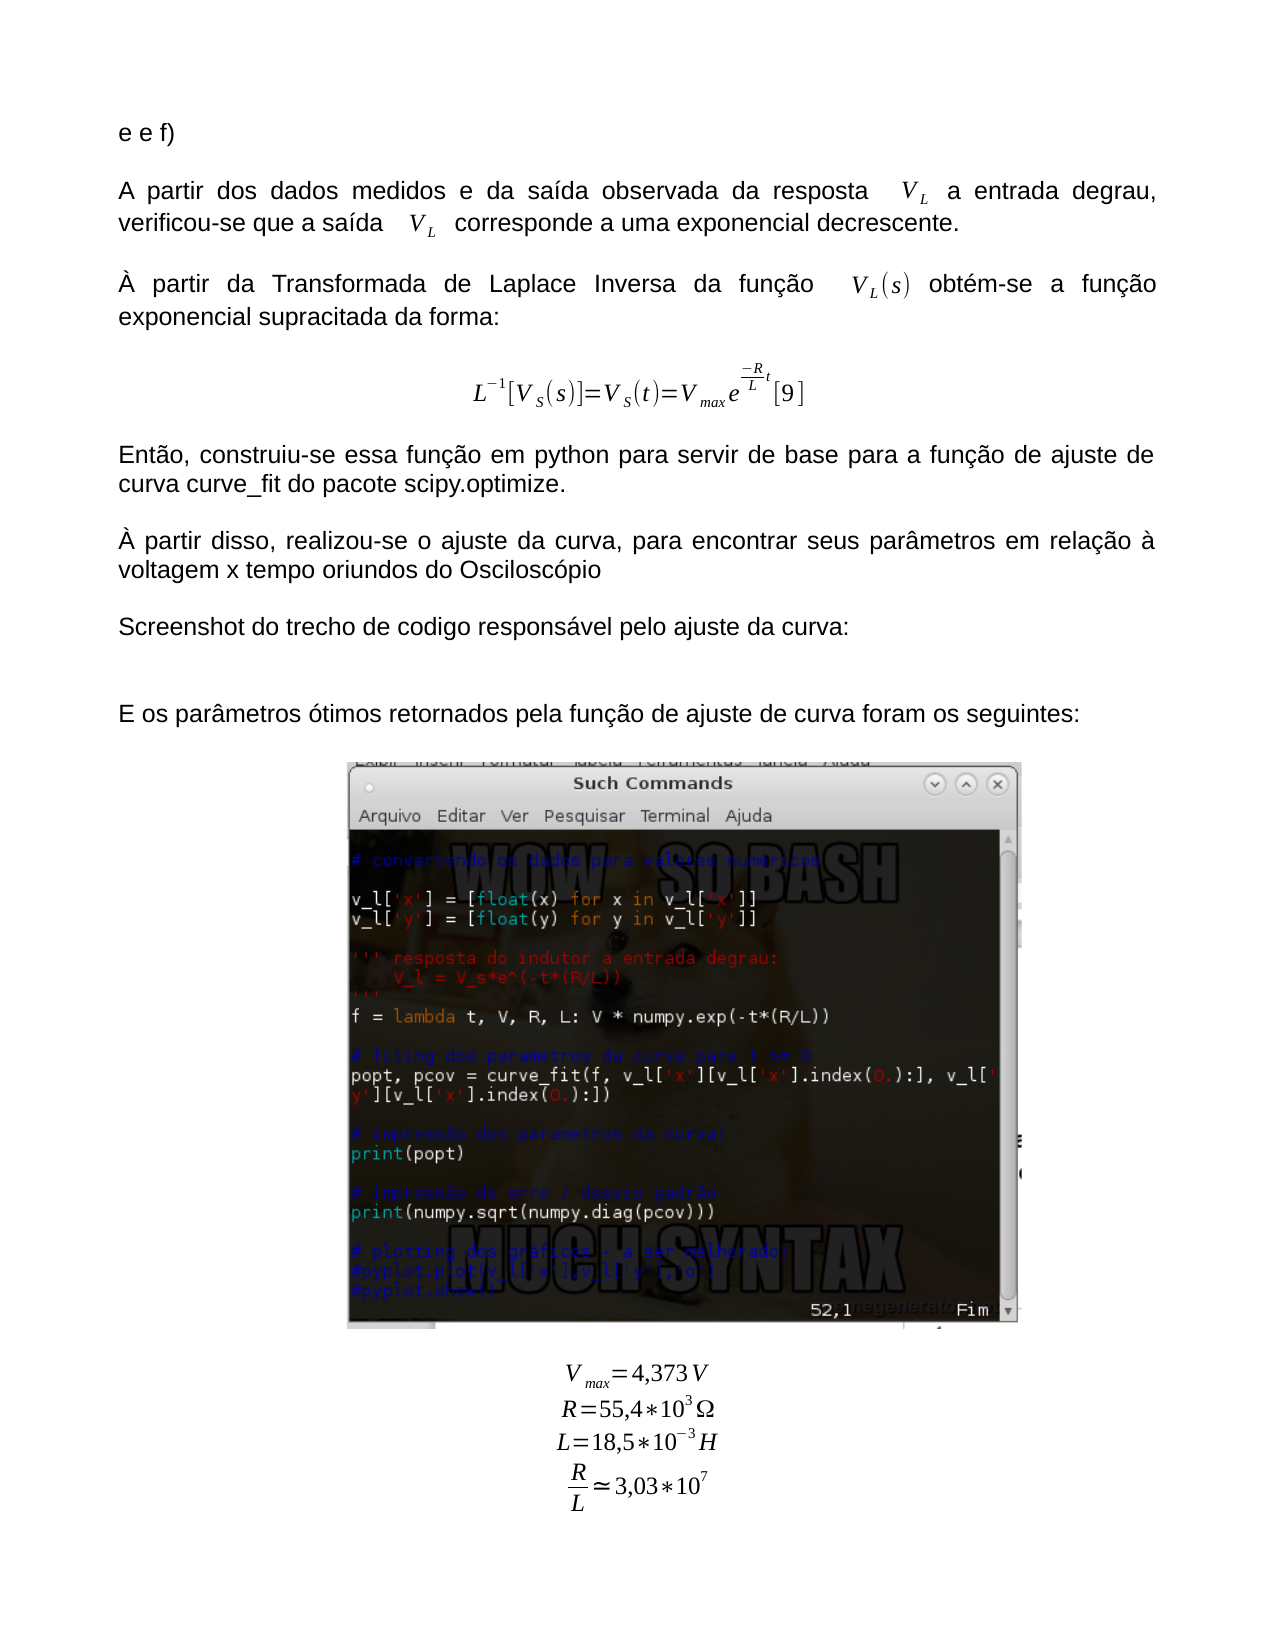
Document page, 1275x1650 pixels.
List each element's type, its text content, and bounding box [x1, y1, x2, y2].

picture [346, 762, 1022, 1329]
text e e f) [118, 118, 1157, 147]
text À partir disso, realizou-se o ajuste da curva, para encontrar seus parâmetros em relação à voltagem x tempo oriundos do Osciloscópio [118, 526, 1157, 584]
text À partir da Transformada de Laplace Inversa da função obtém-se a função exponencial supracitada da forma: [118, 269, 1157, 331]
text E os parâmetros ótimos retornados pela função de ajuste de curva foram os seguintes: [118, 699, 1157, 727]
text Então, construiu-se essa função em python para servir de base para a função de ajuste de curva curve_fit do pacote scipy.optimize. [118, 440, 1157, 497]
text Screenshot do trecho de codigo responsável pelo ajuste da curva: [118, 612, 1157, 641]
text A partir dos dados medidos e da saída observada da resposta a entrada degrau, verificou-se que a saída corresponde a uma exponencial decrescente. [118, 176, 1157, 241]
